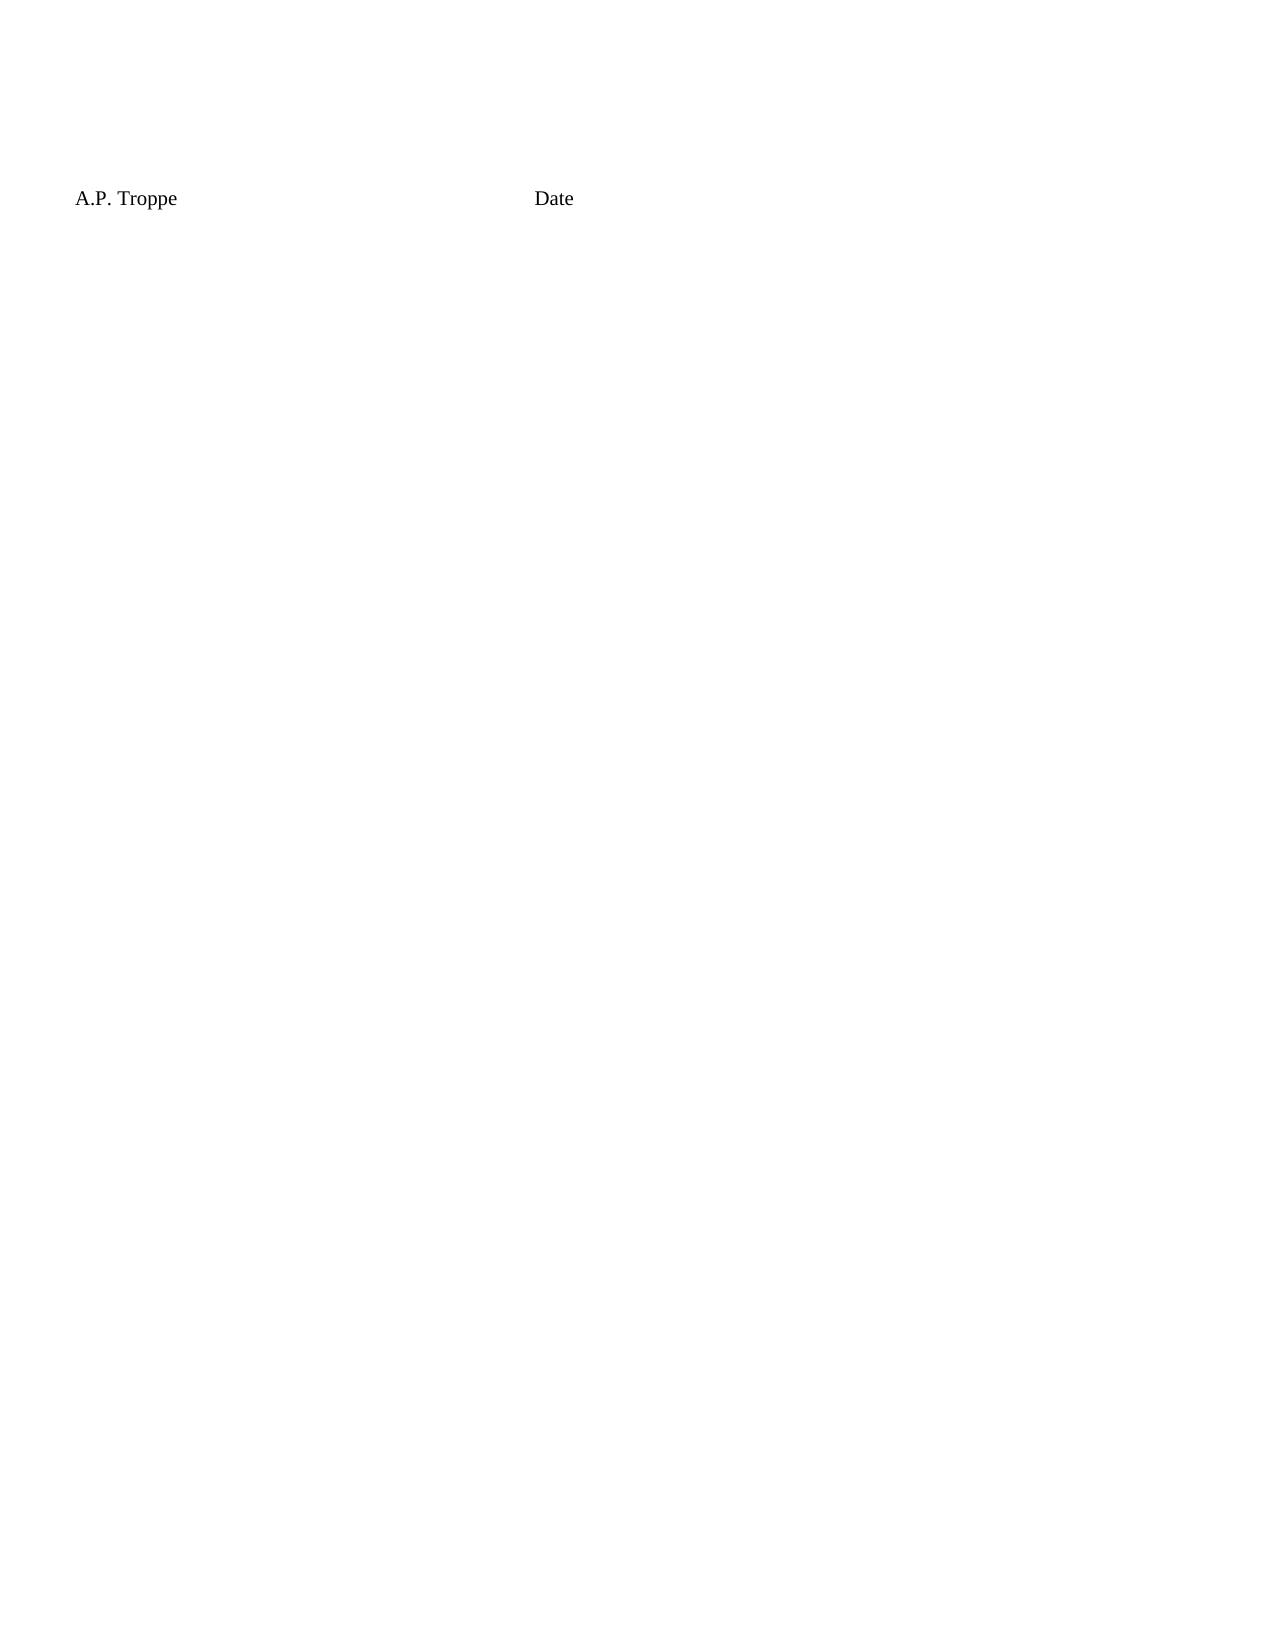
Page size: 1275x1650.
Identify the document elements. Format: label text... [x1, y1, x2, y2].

text A.P. Troppe Date [75, 187, 1200, 210]
